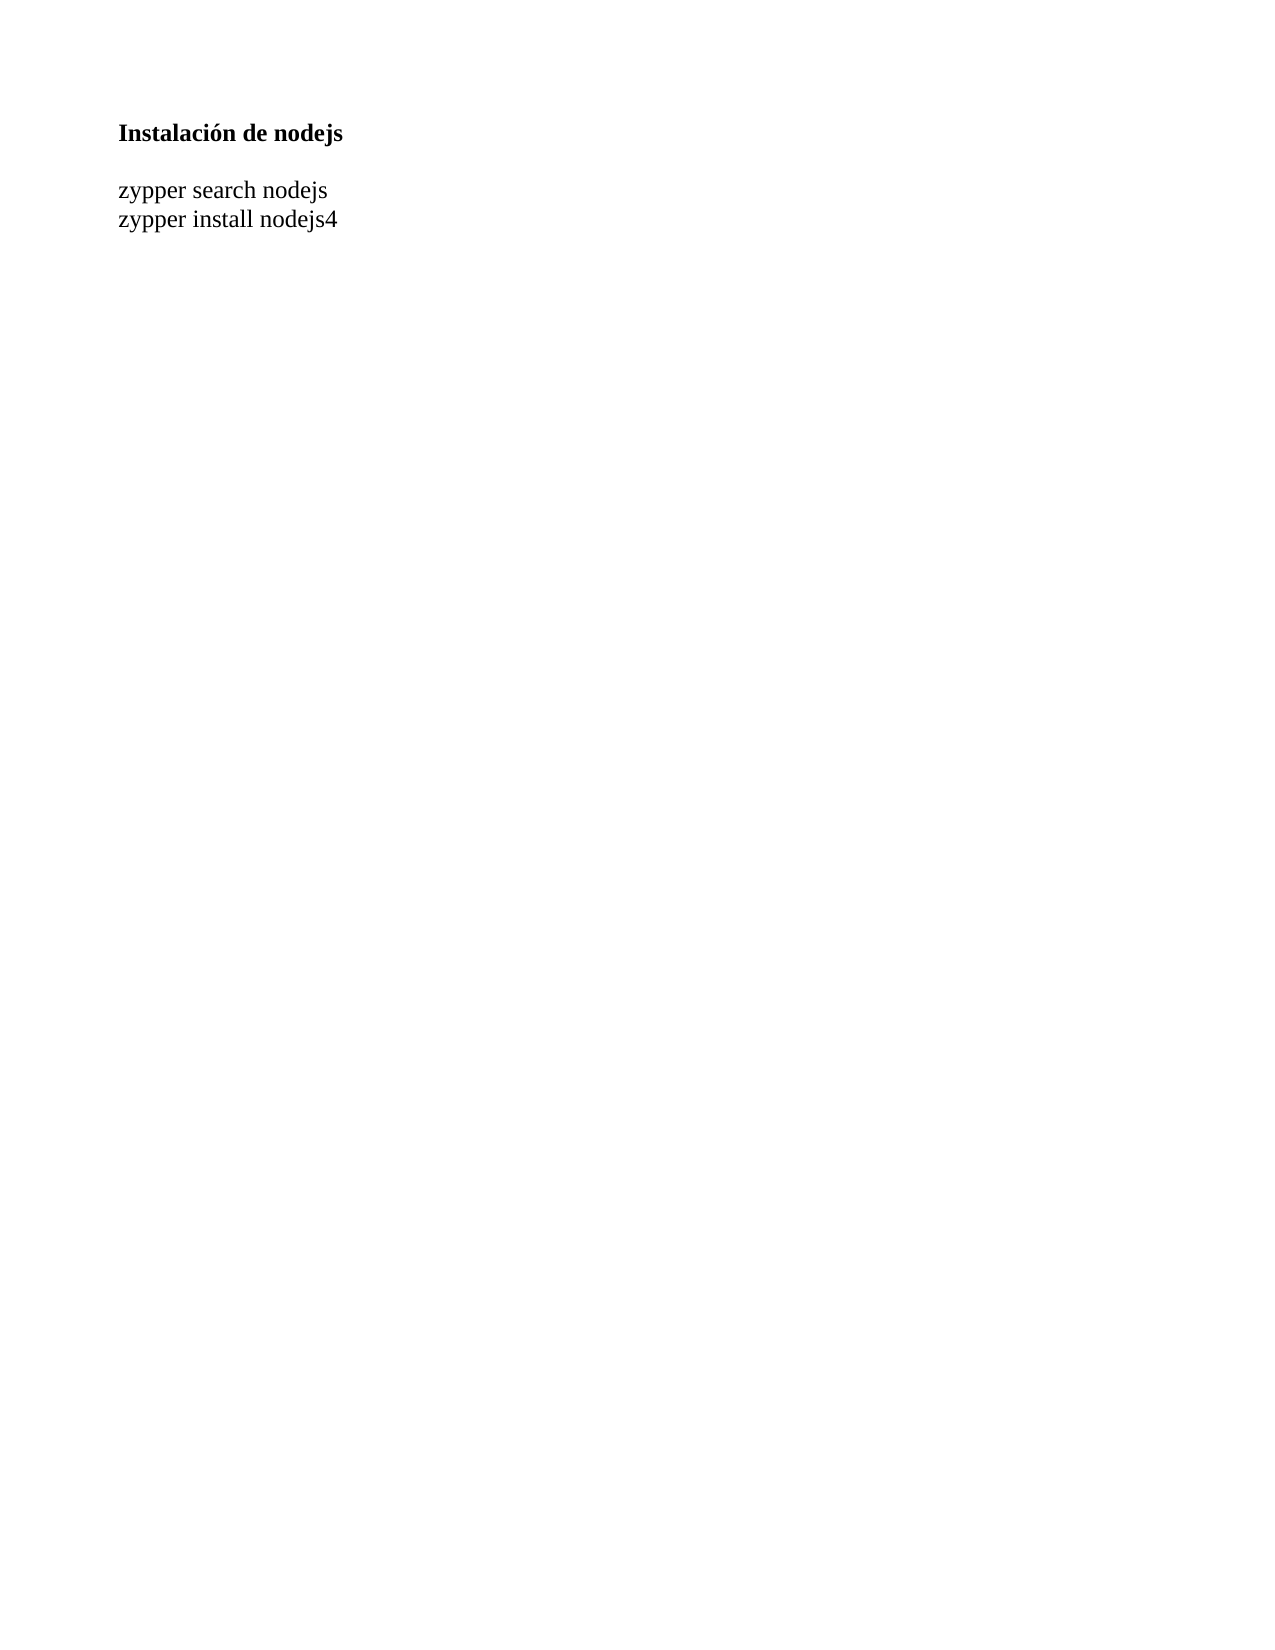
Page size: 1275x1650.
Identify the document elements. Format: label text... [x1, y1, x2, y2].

text Instalación de nodejs [118, 118, 1157, 147]
text zypper search nodejs [118, 176, 1157, 204]
text zypper install nodejs4 [118, 204, 1157, 233]
